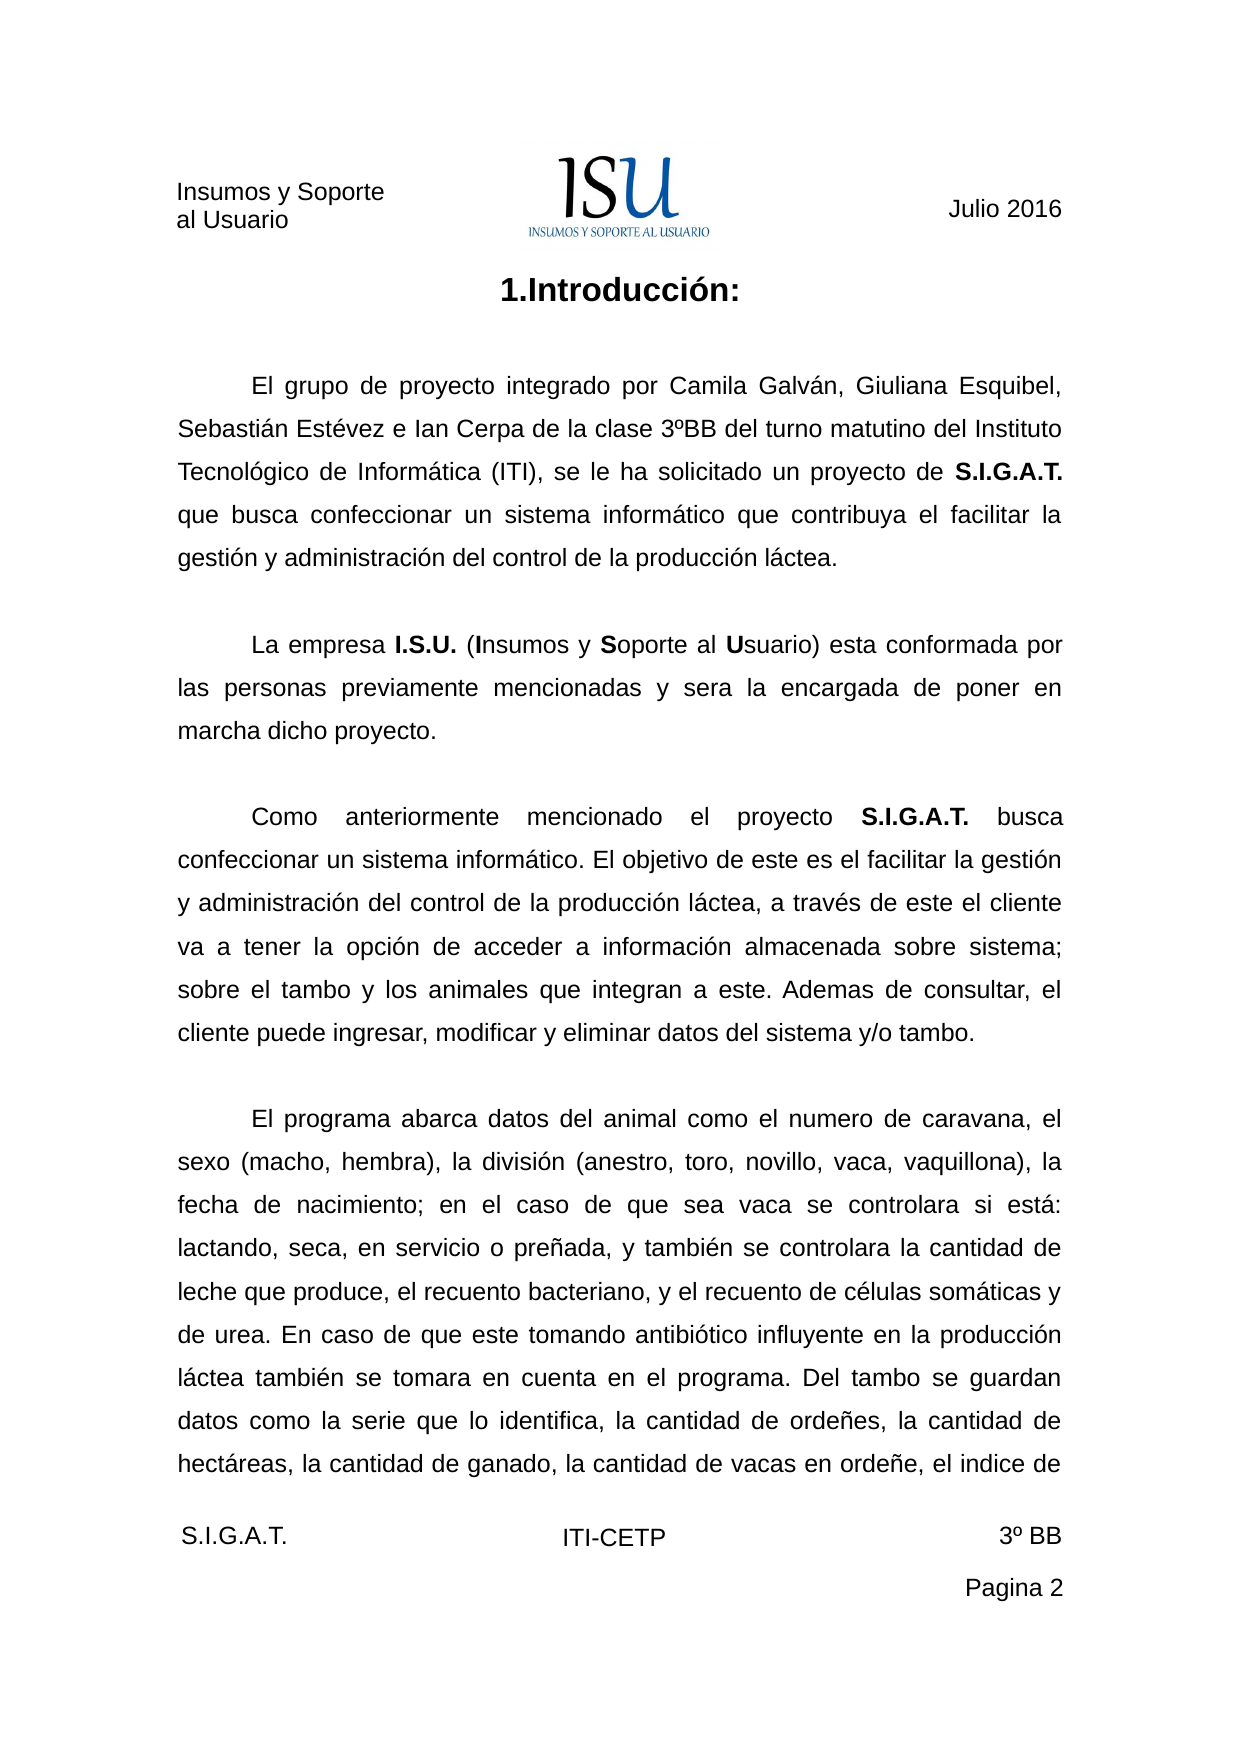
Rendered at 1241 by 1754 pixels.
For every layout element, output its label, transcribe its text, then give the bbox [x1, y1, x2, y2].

text Como anteriormente mencionado el proyecto S.I.G.A.T. busca confeccionar un sistema informático. El objetivo de este es el facilitar la gestión y administración del control de la producción láctea, a través de este el cliente va a tener la opción de acceder a información almacenada sobre sistema; sobre el tambo y los animales que integran a este. Ademas de consultar, el cliente puede ingresar, modificar y eliminar datos del sistema y/o tambo. [177, 802, 1063, 1047]
text 1.Introducción: [177, 270, 1063, 309]
picture [517, 138, 723, 252]
text El programa abarca datos del animal como el numero de caravana, el sexo (macho, hembra), la división (anestro, toro, novillo, vaca, vaquillona), la fecha de nacimiento; en el caso de que sea vaca se controlara si está: lactando, seca, en servicio o preñada, y también se controlara la cantidad de leche que produce, el recuento bacteriano, y el recuento de células somáticas y de urea. En caso de que este tomando antibiótico influyente en la producción láctea también se tomara en cuenta en el programa. Del tambo se guardan datos como la serie que lo identifica, la cantidad de ordeñes, la cantidad de hectáreas, la cantidad de ganado, la cantidad de vacas en ordeñe, el indice de [177, 1104, 1063, 1478]
text La empresa I.S.U. (Insumos y Soporte al Usuario) esta conformada por las personas previamente mencionadas y sera la encargada de poner en marcha dicho proyecto. [177, 630, 1063, 745]
text El grupo de proyecto integrado por Camila Galván, Giuliana Esquibel, Sebastián Estévez e Ian Cerpa de la clase 3ºBB del turno matutino del Instituto Tecnológico de Informática (ITI), se le ha solicitado un proyecto de S.I.G.A.T. que busca confeccionar un sistema informático que contribuya el facilitar la gestión y administración del control de la producción láctea. [177, 371, 1063, 572]
